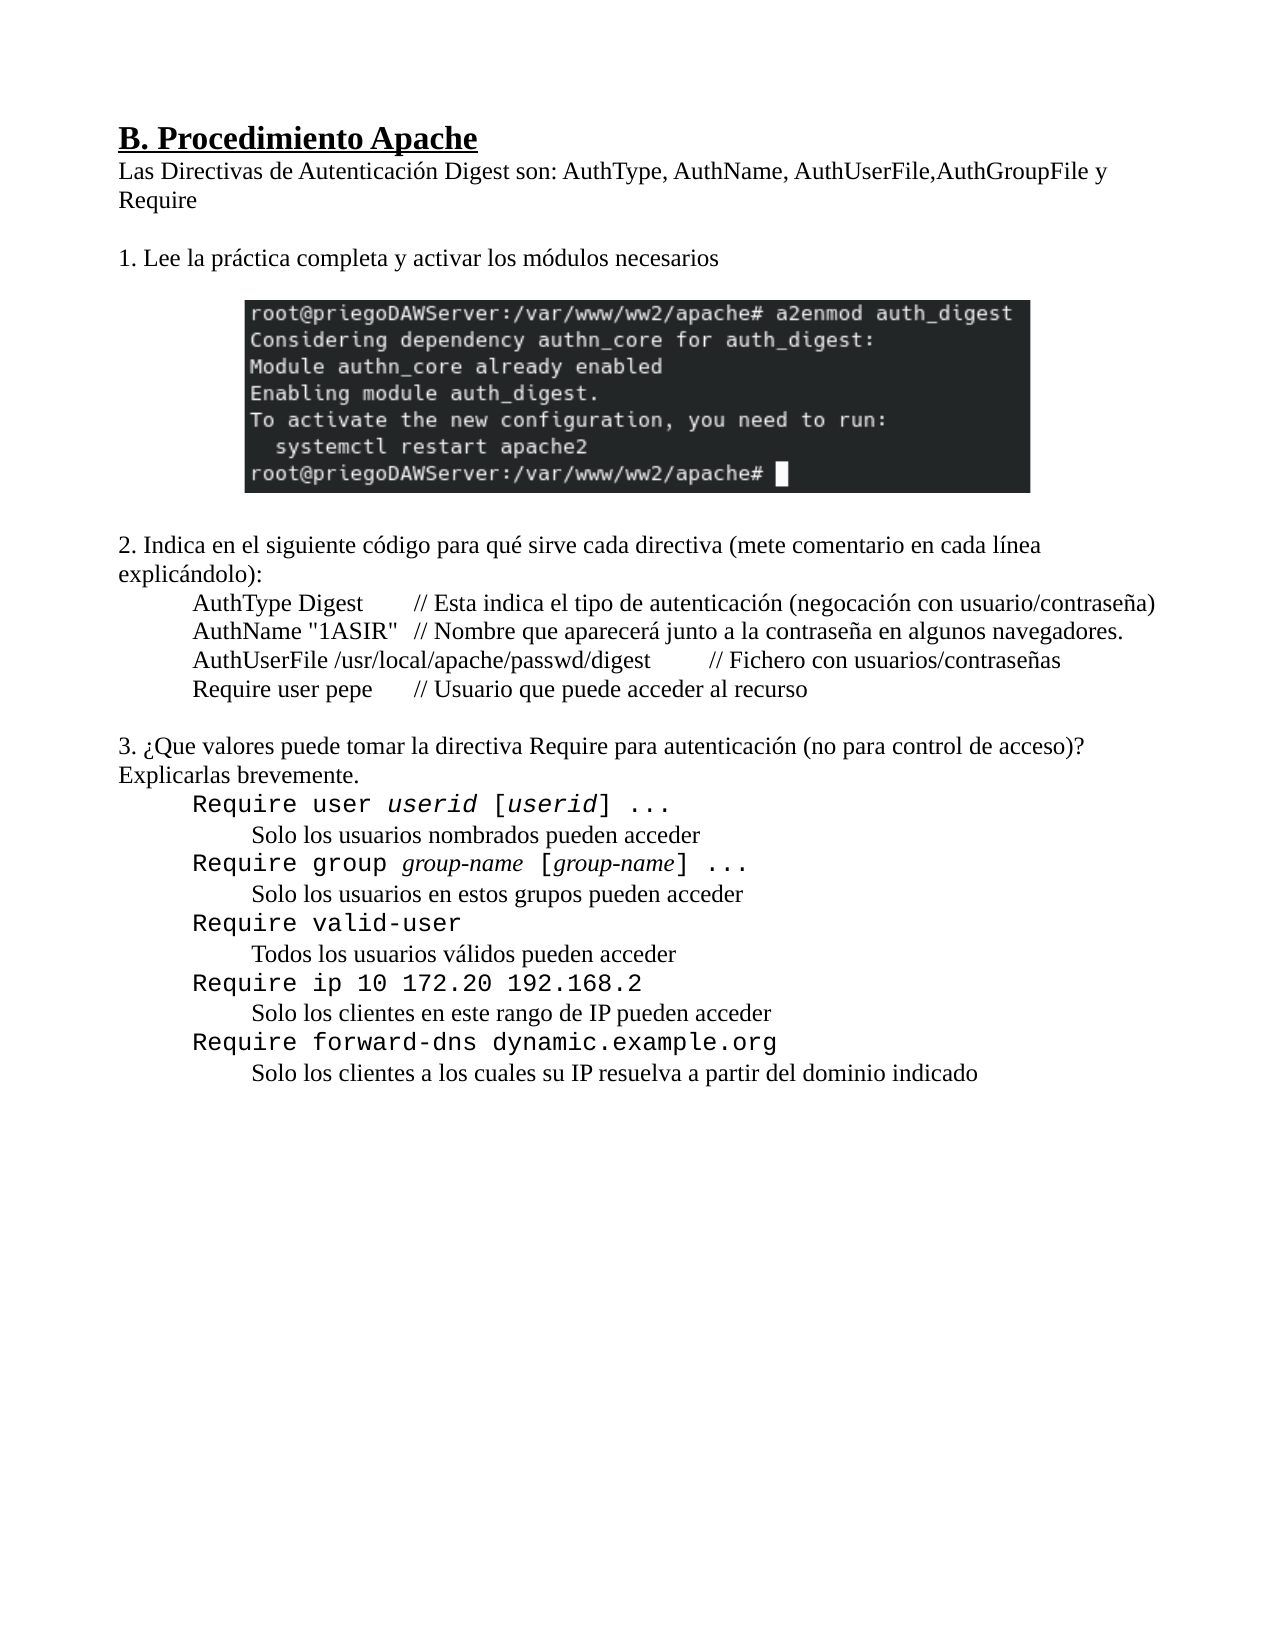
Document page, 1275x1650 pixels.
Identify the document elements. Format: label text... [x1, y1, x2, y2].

subtitle Require ip 10 172.20 192.168.2 [118, 968, 1157, 998]
text 2. Indica en el siguiente código para qué sirve cada directiva (mete comentario en cada línea explicándolo): [118, 530, 1157, 588]
subtitle Require group group-name [group-name] ... [118, 848, 1157, 879]
text 3. ¿Que valores puede tomar la directiva Require para autenticación (no para control de acceso)? Explicarlas brevemente. [118, 731, 1157, 789]
list Solo los clientes en este rango de IP pueden acceder [177, 998, 1157, 1027]
text AuthUserFile /usr/local/apache/passwd/digest // Fichero con usuarios/contraseñas [118, 645, 1157, 674]
list Solo los usuarios en estos grupos pueden acceder [177, 879, 1157, 908]
list Todos los usuarios válidos pueden acceder [177, 939, 1157, 968]
list Solo los clientes a los cuales su IP resuelva a partir del dominio indicado [177, 1058, 1157, 1087]
text B. Procedimiento Apache [118, 118, 1157, 156]
subtitle Require valid-user [118, 908, 1157, 939]
text AuthName "1ASIR" // Nombre que aparecerá junto a la contraseña en algunos navegadores. [118, 616, 1157, 645]
text AuthType Digest // Esta indica el tipo de autenticación (negocación con usuario/contraseña) [118, 588, 1157, 616]
list Solo los usuarios nombrados pueden acceder [177, 820, 1157, 848]
text Las Directivas de Autenticación Digest son: AuthType, AuthName, AuthUserFile,AuthGroupFile y Require [118, 156, 1157, 214]
subtitle Require forward-dns dynamic.example.org [118, 1027, 1157, 1058]
text Require user pepe // Usuario que puede acceder al recurso [118, 674, 1157, 703]
text 1. Lee la práctica completa y activar los módulos necesarios [118, 243, 1157, 271]
picture [244, 300, 1031, 493]
subtitle Require user userid [userid] ... [118, 789, 1157, 820]
